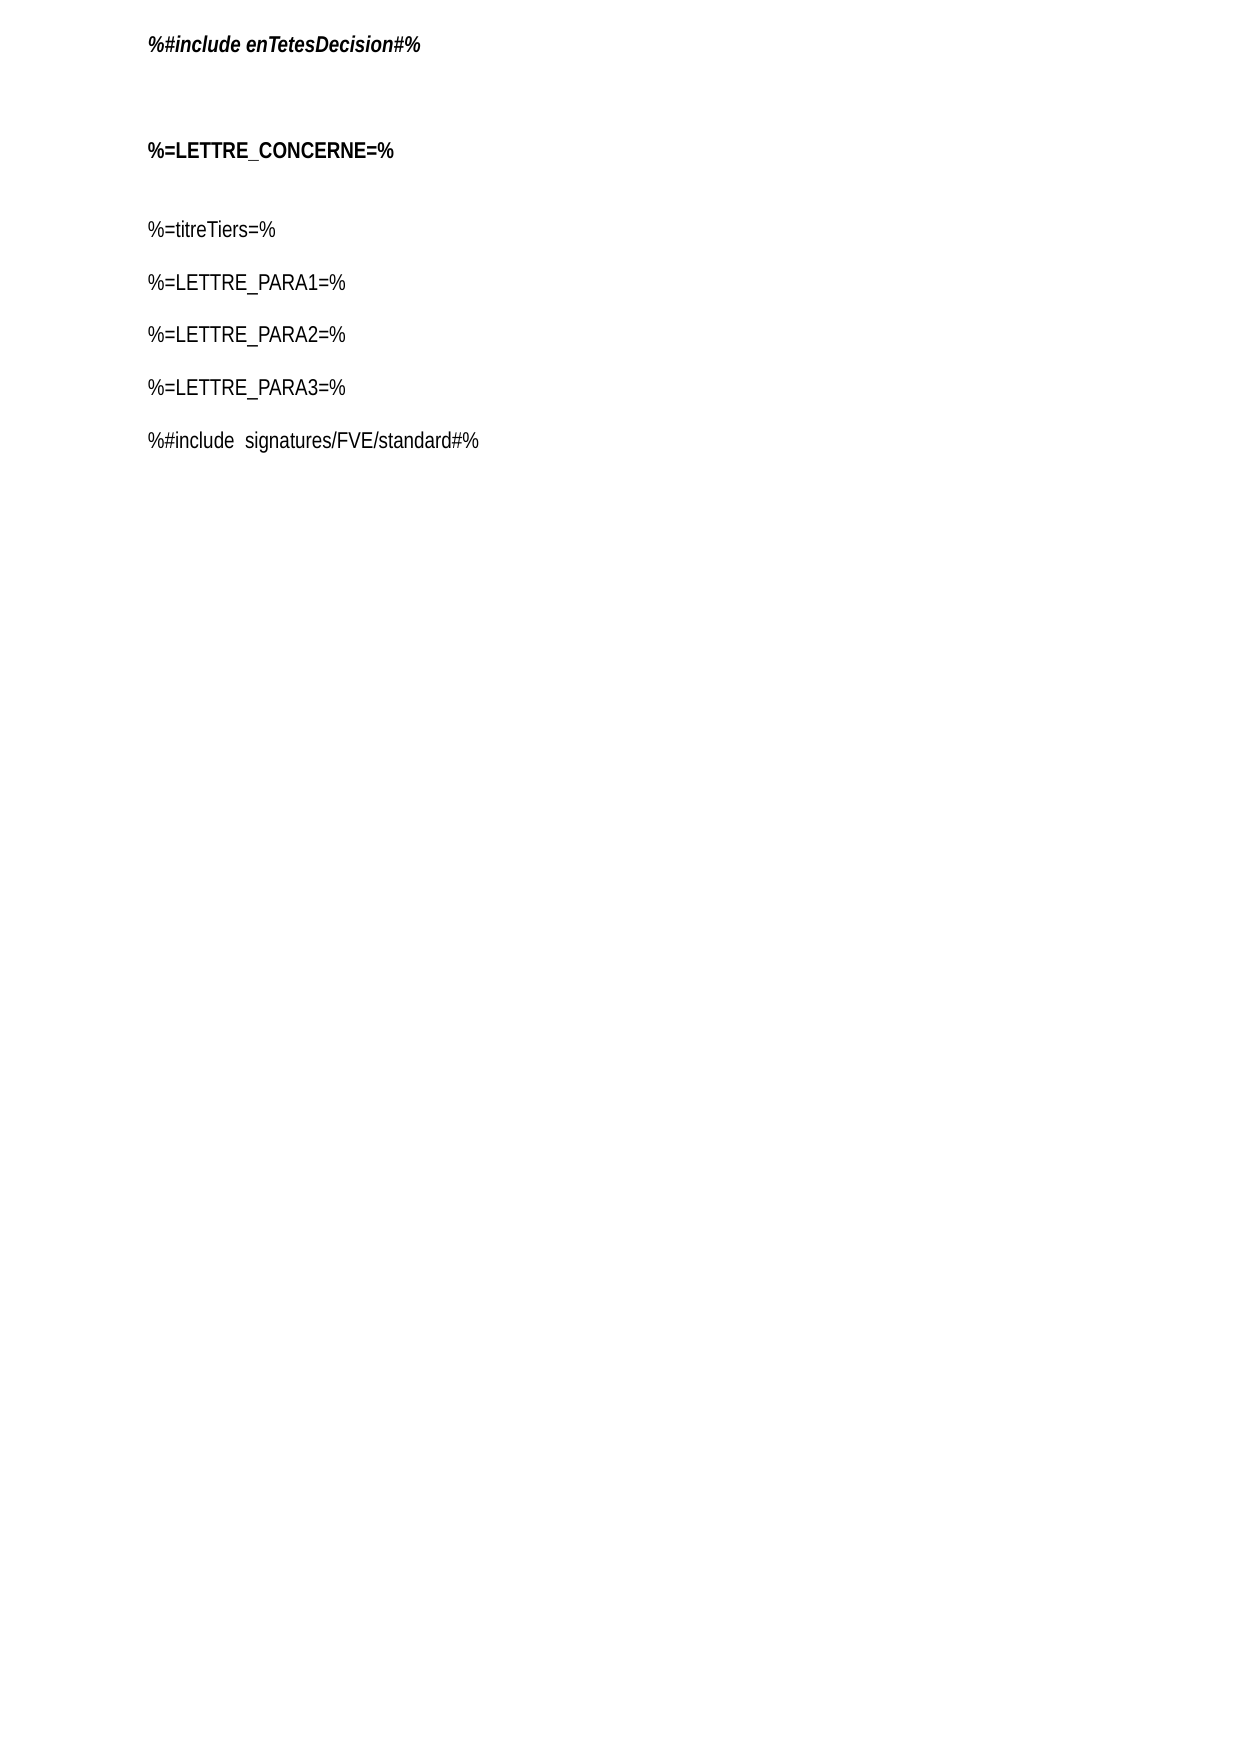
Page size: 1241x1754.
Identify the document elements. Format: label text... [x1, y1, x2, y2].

text %#include signatures/FVE/standard#% [148, 427, 1152, 453]
text %=LETTRE_PARA1=% [148, 268, 1152, 295]
text %=LETTRE_PARA2=% [148, 321, 1152, 347]
text %=LETTRE_PARA3=% [148, 374, 1152, 400]
text %#include enTetesDecision#% [148, 31, 1152, 58]
text %=titreTiers=% [148, 216, 1152, 242]
text %=LETTRE_CONCERNE=% [148, 137, 1152, 163]
